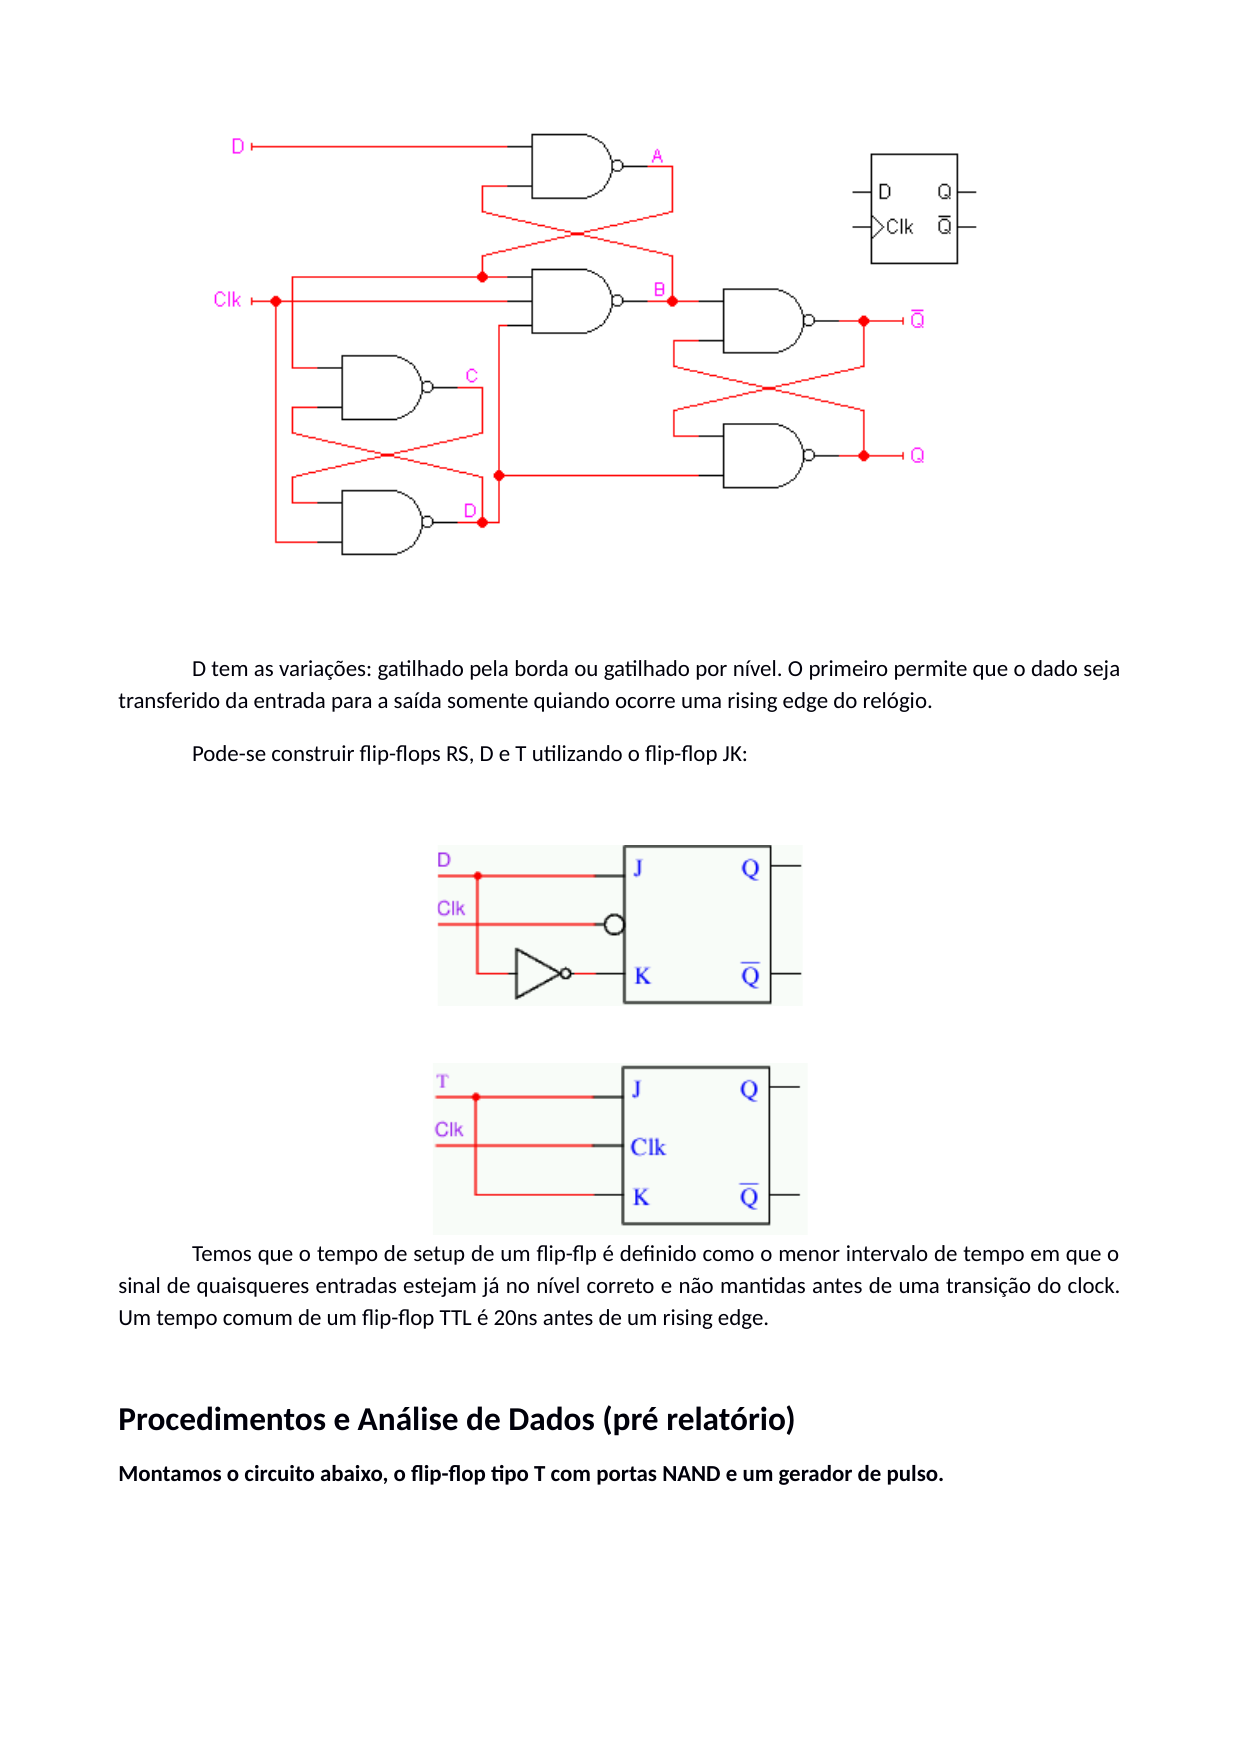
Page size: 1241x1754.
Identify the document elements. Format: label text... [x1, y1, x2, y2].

text Procedimentos e Análise de Dados (pré relatório) [118, 1398, 1122, 1438]
text Pode-se construir flip-flops RS, D e T utilizando o flip-flop JK: [118, 739, 1122, 767]
picture [437, 845, 803, 1006]
picture [432, 1063, 808, 1235]
text Temos que o tempo de setup de um flip-flp é definido como o menor intervalo de tempo em que o sinal de quaisqueres entradas estejam já no nível correto e não mantidas antes de uma transição do clock. Um tempo comum de um flip-flop TTL é 20ns antes de um rising edge. [118, 1215, 1122, 1331]
text Montamos o circuito abaixo, o flip-flop tipo T com portas NAND e um gerador de pulso. [118, 1459, 1122, 1487]
text D tem as variações: gatilhado pela borda ou gatilhado por nível. O primeiro permite que o dado seja transferido da entrada para a saída somente quiando ocorre uma rising edge do relógio. [118, 654, 1122, 714]
